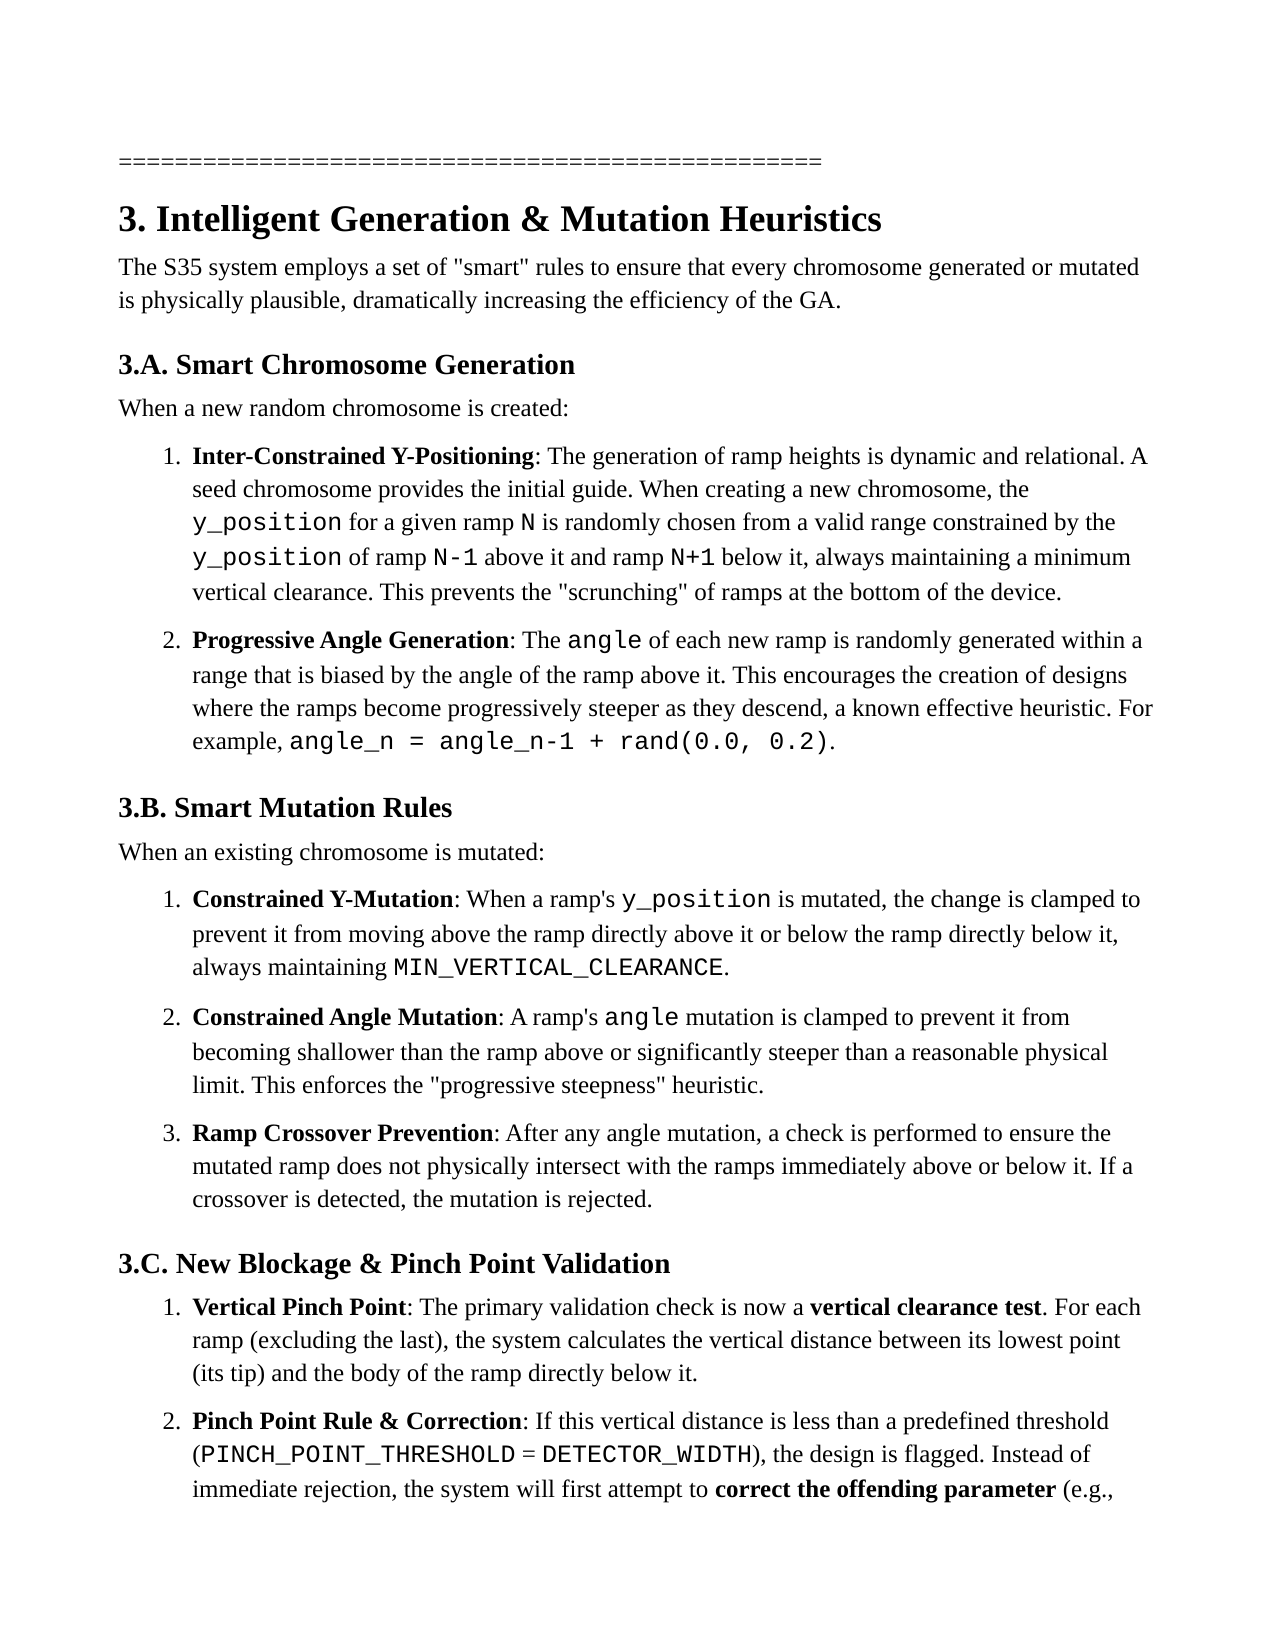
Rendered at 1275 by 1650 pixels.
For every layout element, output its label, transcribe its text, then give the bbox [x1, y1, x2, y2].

list Pinch Point Rule & Correction: If this vertical distance is less than a predefined threshold (PINCH_POINT_THRESHOLD = DETECTOR_WIDTH), the design is flagged. Instead of immediate rejection, the system will first attempt to correct the offending parameter (e.g., [162, 1406, 1157, 1503]
list Progressive Angle Generation: The angle of each new ramp is randomly generated within a range that is biased by the angle of the ramp above it. This encourages the creation of designs where the ramps become progressively steeper as they descend, a known effective heuristic. For example, angle_n = angle_n-1 + rand(0.0, 0.2). [162, 625, 1157, 757]
text ================================================== [118, 147, 1157, 176]
list Ramp Crossover Prevention: After any angle mutation, a check is performed to ensure the mutated ramp does not physically intersect with the ramps immediately above or below it. If a crossover is detected, the mutation is rejected. [162, 1118, 1157, 1213]
list Inter-Constrained Y-Positioning: The generation of ramp heights is dynamic and relational. A seed chromosome provides the initial guide. When creating a new chromosome, the y_position for a given ramp N is randomly chosen from a valid range constrained by the y_position of ramp N-1 above it and ramp N+1 below it, always maintaining a minimum vertical clearance. This prevents the "scrunching" of ramps at the bottom of the device. [162, 441, 1157, 606]
list Vertical Pinch Point: The primary validation check is now a vertical clearance test. For each ramp (excluding the last), the system calculates the vertical distance between its lowest point (its tip) and the body of the ramp directly below it. [162, 1292, 1157, 1387]
text When a new random chromosome is created: [118, 393, 1157, 422]
subtitle 3.A. Smart Chromosome Generation [118, 347, 1157, 381]
list Constrained Angle Mutation: A ramp's angle mutation is clamped to prevent it from becoming shallower than the ramp above or significantly steeper than a reasonable physical limit. This enforces the "progressive steepness" heuristic. [162, 1002, 1157, 1099]
subtitle 3.B. Smart Mutation Rules [118, 791, 1157, 824]
list Constrained Y-Mutation: When a ramp's y_position is mutated, the change is clamped to prevent it from moving above the ramp directly above it or below the ramp directly below it, always maintaining MIN_VERTICAL_CLEARANCE. [162, 884, 1157, 983]
text When an existing chromosome is mutated: [118, 837, 1157, 865]
subtitle 3.C. New Blockage & Pinch Point Validation [118, 1246, 1157, 1280]
subtitle 3. Intelligent Generation & Mutation Heuristics [118, 196, 1157, 239]
text The S35 system employs a set of "smart" rules to ensure that every chromosome generated or mutated is physically plausible, dramatically increasing the efficiency of the GA. [118, 252, 1157, 314]
